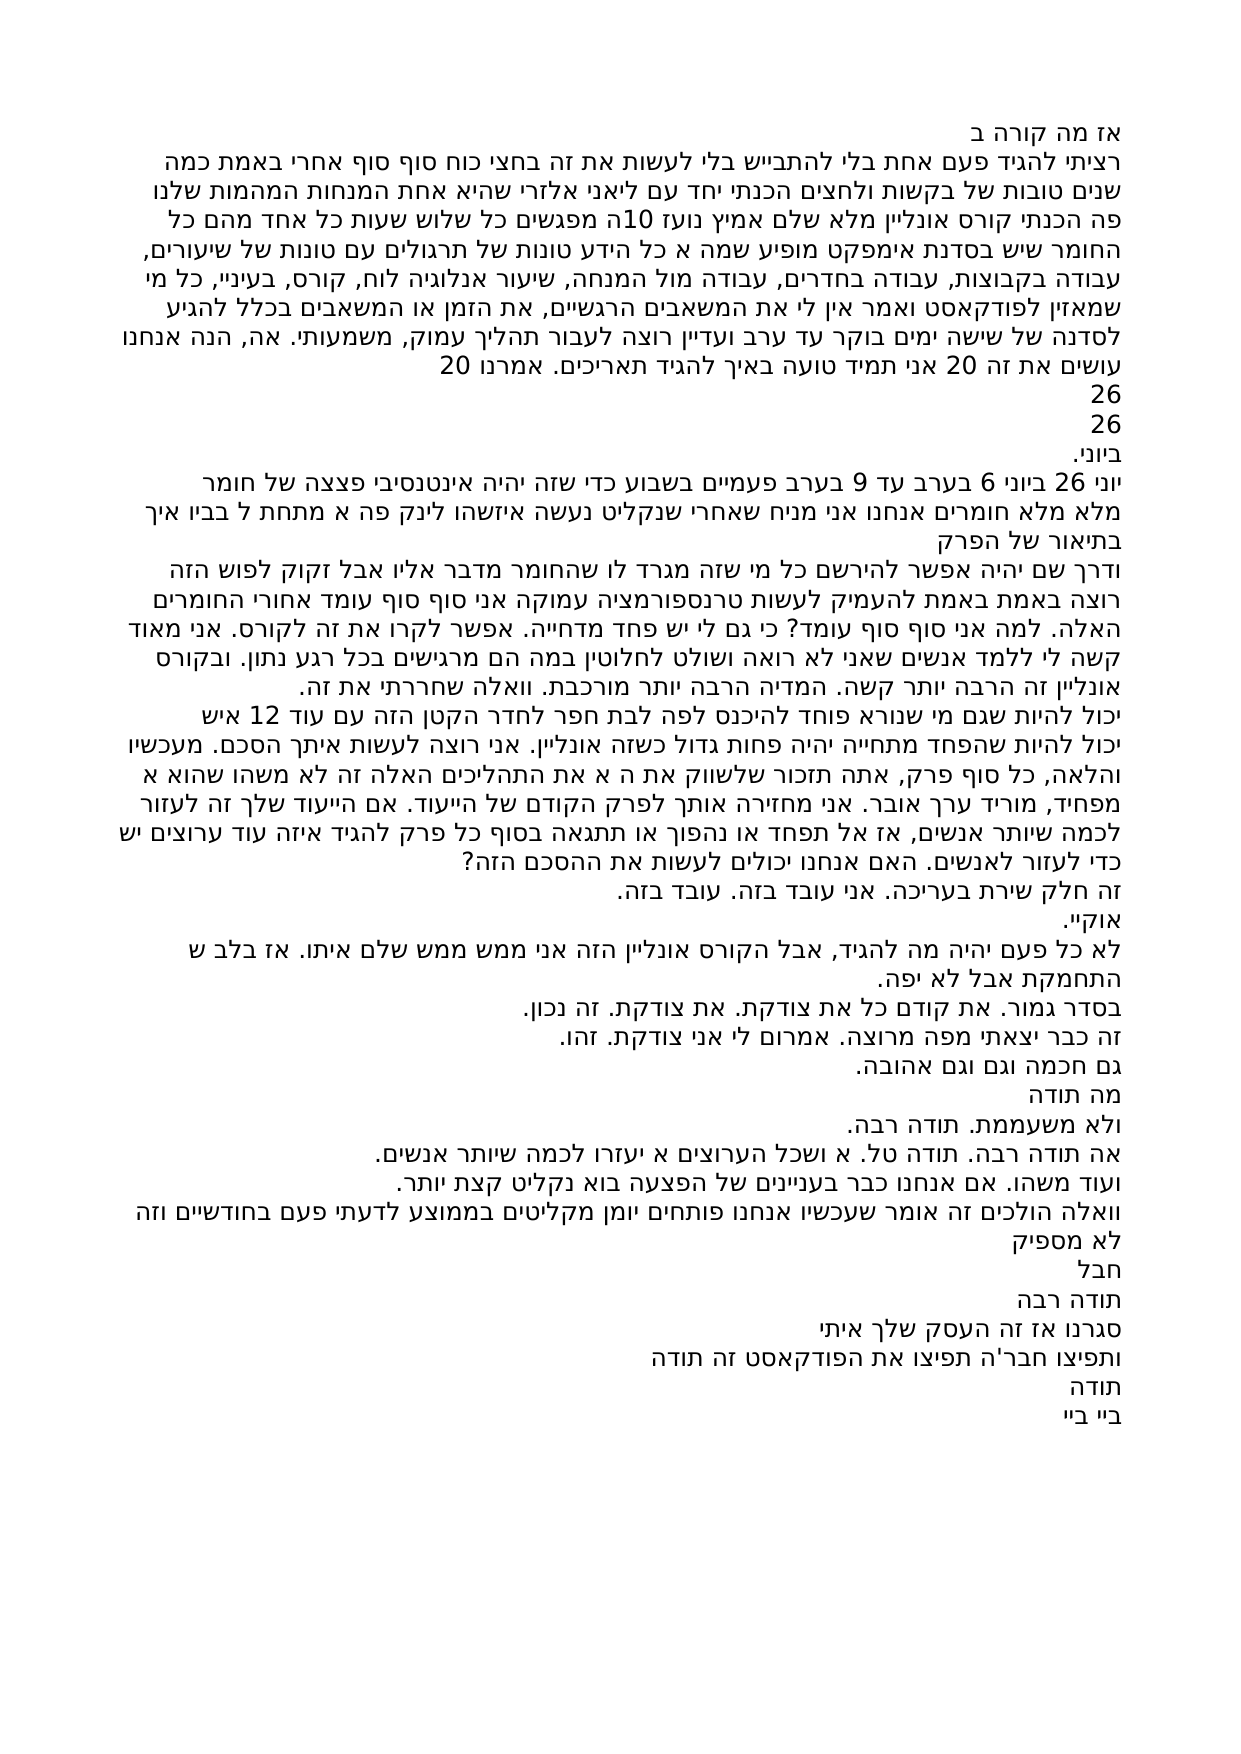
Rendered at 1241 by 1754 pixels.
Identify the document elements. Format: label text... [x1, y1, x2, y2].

text ביוני. [118, 439, 1122, 468]
text מה תודה [118, 1081, 1122, 1110]
text אוקיי. [118, 906, 1122, 935]
text ודרך שם יהיה אפשר להירשם כל מי שזה מגרד לו שהחומר מדבר אליו אבל זקוק לפוש הזה רוצה באמת באמת להעמיק לעשות טרנספורמציה עמוקה אני סוף סוף עומד אחורי החומרים האלה. למה אני סוף סוף עומד? כי גם לי יש פחד מדחייה. אפשר לקרו את זה לקורס. אני מאוד קשה לי ללמד אנשים שאני לא רואה ושולט לחלוטין במה הם מרגישים בכל רגע נתון. ובקורס אונליין זה הרבה יותר קשה. המדיה הרבה יותר מורכבת. וואלה שחררתי את זה. [118, 556, 1122, 701]
text לא כל פעם יהיה מה להגיד, אבל הקורס אונליין הזה אני ממש ממש שלם איתו. אז בלב ש [118, 935, 1122, 964]
text ועוד משהו. אם אנחנו כבר בעניינים של הפצעה בוא נקליט קצת יותר. [118, 1168, 1122, 1197]
text גם חכמה וגם וגם אהובה. [118, 1051, 1122, 1081]
text תודה [118, 1372, 1122, 1401]
text יכול להיות שהפחד מתחייה יהיה פחות גדול כשזה אונליין. אני רוצה לעשות איתך הסכם. מעכשיו והלאה, כל סוף פרק, אתה תזכור שלשווק את ה א את התהליכים האלה זה לא משהו שהוא א מפחיד, מוריד ערך אובר. אני מחזירה אותך לפרק הקודם של הייעוד. אם הייעוד שלך זה לעזור לכמה שיותר אנשים, אז אל תפחד או נהפוך או תתגאה בסוף כל פרק להגיד איזה עוד ערוצים יש כדי לעזור לאנשים. האם אנחנו יכולים לעשות את ההסכם הזה? [118, 731, 1122, 876]
text יוני 26 ביוני 6 בערב עד 9 בערב פעמיים בשבוע כדי שזה יהיה אינטנסיבי פצצה של חומר [118, 468, 1122, 497]
text תודה רבה [118, 1285, 1122, 1314]
text ביי ביי [118, 1401, 1122, 1431]
text ולא משעממת. תודה רבה. [118, 1110, 1122, 1139]
text התחמקת אבל לא יפה. [118, 964, 1122, 993]
text וואלה הולכים זה אומר שעכשיו אנחנו פותחים יומן מקליטים בממוצע לדעתי פעם בחודשיים וזה לא מספיק [118, 1197, 1122, 1256]
text אז מה קורה ב [118, 118, 1122, 147]
text סגרנו אז זה העסק שלך איתי [118, 1314, 1122, 1343]
text יכול להיות שגם מי שנורא פוחד להיכנס לפה לבת חפר לחדר הקטן הזה עם עוד 12 איש [118, 701, 1122, 731]
text רציתי להגיד פעם אחת בלי להתבייש בלי לעשות את זה בחצי כוח סוף סוף אחרי באמת כמה שנים טובות של בקשות ולחצים הכנתי יחד עם ליאני אלזרי שהיא אחת המנחות המהמות שלנו פה הכנתי קורס אונליין מלא שלם אמיץ נועז 10ה מפגשים כל שלוש שעות כל אחד מהם כל החומר שיש בסדנת אימפקט מופיע שמה א כל הידע טונות של תרגולים עם טונות של שיעורים, עבודה בקבוצות, עבודה בחדרים, עבודה מול המנחה, שיעור אנלוגיה לוח, קורס, בעיניי, כל מי שמאזין לפודקאסט ואמר אין לי את המשאבים הרגשיים, את הזמן או המשאבים בכלל להגיע לסדנה של שישה ימים בוקר עד ערב ועדיין רוצה לעבור תהליך עמוק, משמעותי. אה, הנה אנחנו עושים את זה 20 אני תמיד טועה באיך להגיד תאריכים. אמרנו 20 [118, 147, 1122, 381]
text בסדר גמור. את קודם כל את צודקת. את צודקת. זה נכון. [118, 993, 1122, 1022]
text חבל [118, 1256, 1122, 1285]
text 26 [118, 381, 1122, 410]
text אה תודה רבה. תודה טל. א ושכל הערוצים א יעזרו לכמה שיותר אנשים. [118, 1139, 1122, 1168]
text מלא מלא חומרים אנחנו אני מניח שאחרי שנקליט נעשה איזשהו לינק פה א מתחת ל בביו איך בתיאור של הפרק [118, 497, 1122, 556]
text ותפיצו חבר'ה תפיצו את הפודקאסט זה תודה [118, 1343, 1122, 1372]
text זה כבר יצאתי מפה מרוצה. אמרום לי אני צודקת. זהו. [118, 1022, 1122, 1051]
text 26 [118, 410, 1122, 439]
text זה חלק שירת בעריכה. אני עובד בזה. עובד בזה. [118, 876, 1122, 906]
